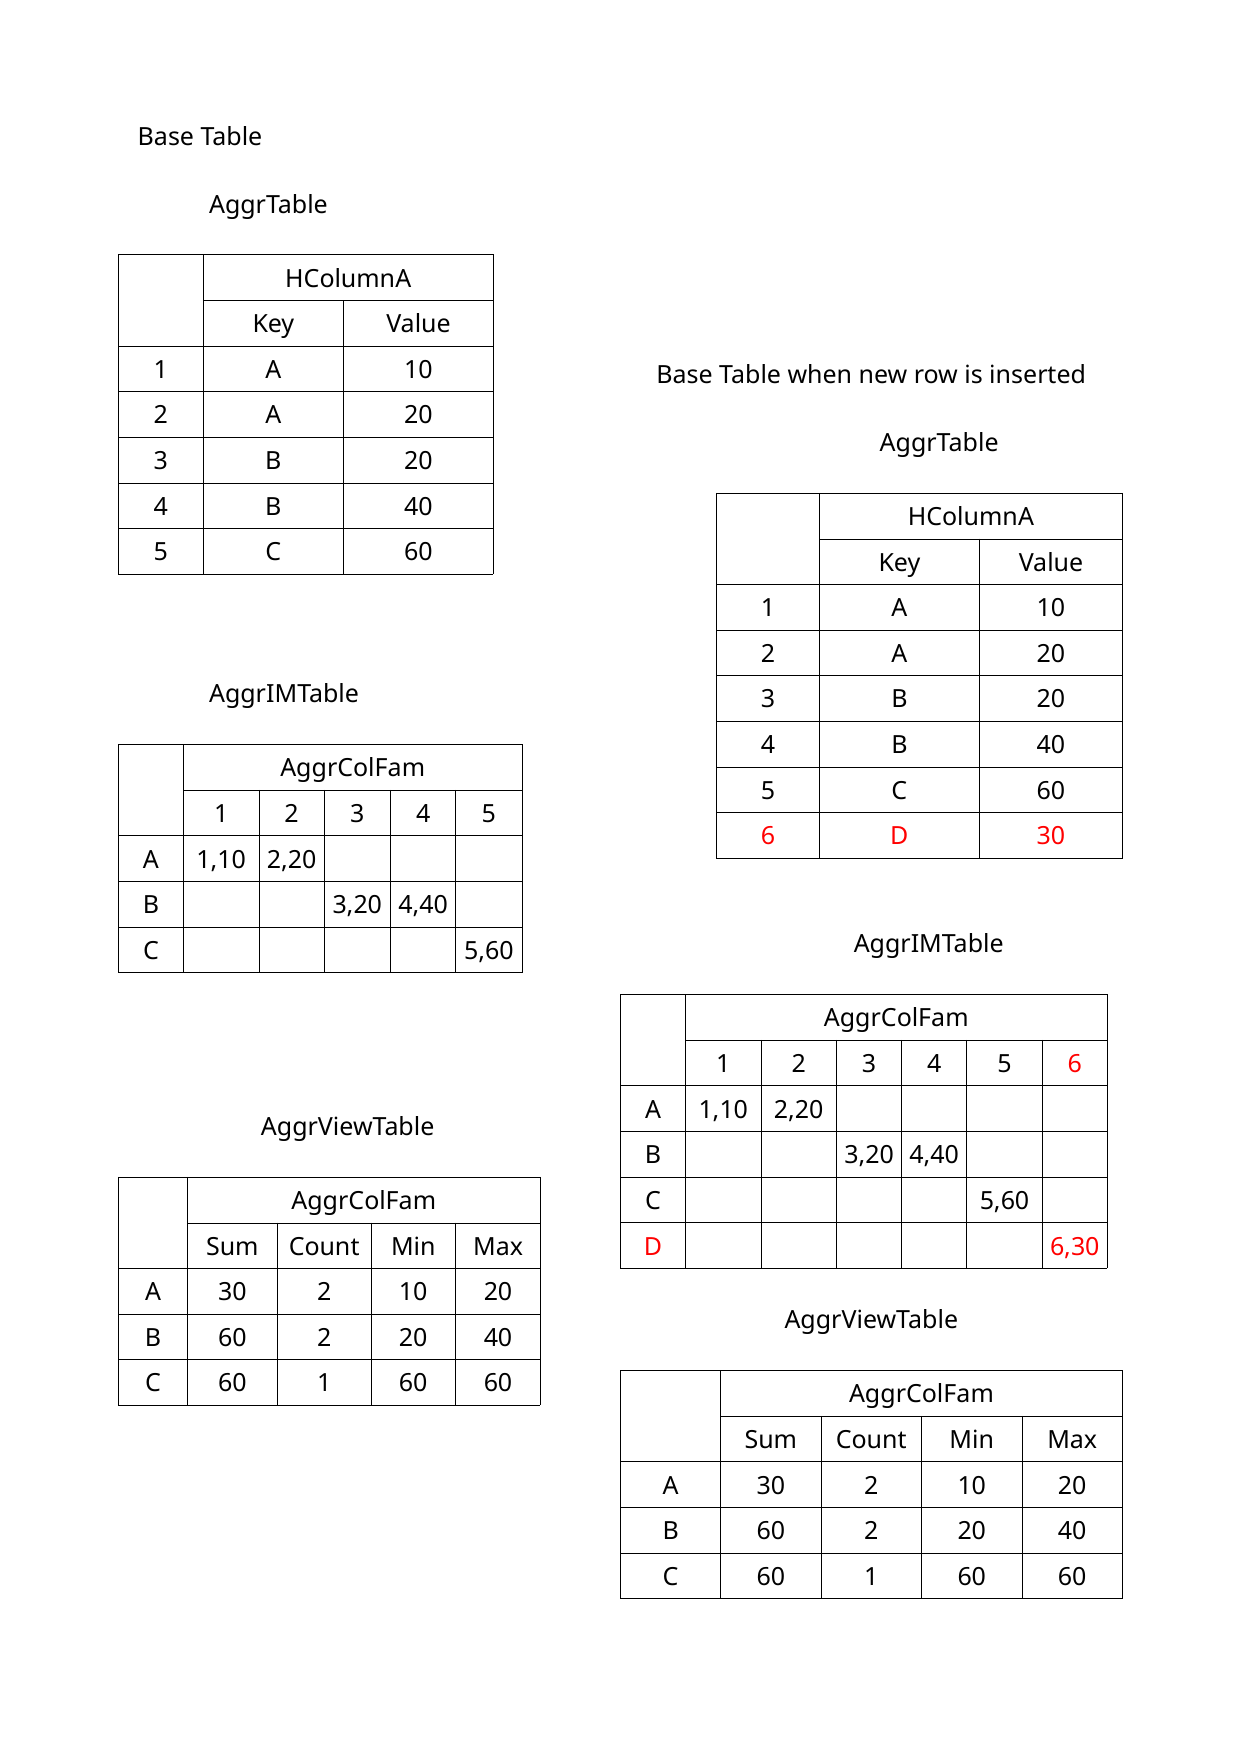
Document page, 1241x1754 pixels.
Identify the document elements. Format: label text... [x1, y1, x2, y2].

table_cell 20 [372, 1315, 455, 1359]
table_cell [902, 1223, 966, 1268]
table_cell [902, 1178, 966, 1222]
table_cell 5,60 [456, 928, 522, 972]
table_cell C [621, 1554, 720, 1598]
table_cell 60 [721, 1554, 821, 1598]
table_cell 30 [980, 813, 1122, 858]
table_cell 40 [1023, 1508, 1122, 1553]
table_cell Key [204, 301, 343, 346]
table_cell [967, 1132, 1042, 1177]
table_cell A [204, 347, 343, 391]
table_cell 30 [721, 1462, 821, 1507]
table_cell [1043, 1132, 1107, 1177]
table_cell C [820, 768, 979, 812]
table_cell C [119, 1360, 187, 1405]
table_cell 5,60 [967, 1178, 1042, 1222]
table_cell 3,20 [325, 882, 390, 927]
table_cell A [621, 1086, 685, 1131]
table_header [717, 494, 819, 584]
table_cell 60 [188, 1315, 277, 1359]
table_cell 10 [922, 1462, 1022, 1507]
table_cell B [820, 676, 979, 721]
table_cell 30 [188, 1269, 277, 1314]
table_cell A [119, 1269, 187, 1314]
table_cell [762, 1132, 836, 1177]
table_cell 40 [456, 1315, 540, 1359]
table_cell 20 [344, 392, 493, 437]
text AggrIMTable [118, 676, 620, 710]
table_cell 4,40 [902, 1132, 966, 1177]
table_cell B [119, 882, 183, 927]
table_cell 10 [344, 347, 493, 391]
table_cell 1 [822, 1554, 921, 1598]
table_cell Sum [188, 1224, 277, 1268]
table_cell 60 [721, 1508, 821, 1553]
table_cell B [621, 1132, 685, 1177]
table_cell 5 [717, 768, 819, 812]
table_cell 3 [717, 676, 819, 721]
table_cell 60 [188, 1360, 277, 1405]
table_cell 4,40 [391, 882, 455, 927]
table_cell [686, 1178, 761, 1222]
table_cell A [119, 836, 183, 881]
table_cell A [621, 1462, 720, 1507]
table_cell [1043, 1178, 1107, 1222]
text Base Table when new row is inserted [620, 357, 1122, 391]
table_header AggrColFam [184, 745, 522, 790]
table_cell [686, 1132, 761, 1177]
table_cell 2 [822, 1462, 921, 1507]
table_cell 20 [922, 1508, 1022, 1553]
table_cell [325, 836, 390, 881]
table_cell 3 [325, 791, 390, 835]
table_cell [260, 928, 324, 972]
table_header AggrColFam [721, 1371, 1122, 1416]
table_cell 6,30 [1043, 1223, 1107, 1268]
table_cell [184, 928, 259, 972]
table_cell 10 [372, 1269, 455, 1314]
table_cell 2,20 [260, 836, 324, 881]
table_cell 60 [344, 529, 493, 574]
table_cell 4 [391, 791, 455, 835]
table_cell Max [1023, 1417, 1122, 1461]
table_cell [967, 1086, 1042, 1131]
table_cell 20 [344, 438, 493, 482]
table_cell 60 [1023, 1554, 1122, 1598]
table_cell Count [278, 1224, 371, 1268]
table_cell 5 [456, 791, 522, 835]
table_cell 60 [456, 1360, 540, 1405]
table_cell 5 [967, 1041, 1042, 1085]
table_header AggrColFam [686, 995, 1107, 1040]
table_cell C [204, 529, 343, 574]
table_cell C [119, 928, 183, 972]
table_cell 2 [119, 392, 203, 437]
table_cell 6 [717, 813, 819, 858]
table_cell 20 [1023, 1462, 1122, 1507]
table_cell Max [456, 1224, 540, 1268]
table_cell 2,20 [762, 1086, 836, 1131]
table_cell Sum [721, 1417, 821, 1461]
table_cell Value [980, 540, 1122, 584]
table_header HColumnA [204, 255, 493, 300]
table_cell 60 [980, 768, 1122, 812]
table_cell B [204, 484, 343, 528]
table_cell [325, 928, 390, 972]
table_cell 60 [372, 1360, 455, 1405]
table_cell B [621, 1508, 720, 1553]
table_cell 1,10 [686, 1086, 761, 1131]
text AggrViewTable [620, 1302, 1122, 1336]
text AggrTable [620, 425, 1122, 459]
table_cell 60 [922, 1554, 1022, 1598]
table_cell [967, 1223, 1042, 1268]
table_cell A [820, 631, 979, 675]
table_cell D [820, 813, 979, 858]
table_cell 2 [717, 631, 819, 675]
table_cell A [820, 585, 979, 630]
table_cell [837, 1178, 901, 1222]
table_header AggrColFam [188, 1178, 540, 1222]
table_cell 1 [184, 791, 259, 835]
table_header [621, 1371, 720, 1461]
table_cell 1 [717, 585, 819, 630]
table_header [621, 995, 685, 1085]
table_cell [837, 1086, 901, 1131]
table_cell 1 [119, 347, 203, 391]
table_cell 10 [980, 585, 1122, 630]
table_cell C [621, 1178, 685, 1222]
table_cell [391, 836, 455, 881]
table_cell 20 [456, 1269, 540, 1314]
table_cell 1,10 [184, 836, 259, 881]
table_cell 20 [980, 631, 1122, 675]
table_cell Key [820, 540, 979, 584]
table_cell 40 [344, 484, 493, 528]
table_cell [902, 1086, 966, 1131]
table_cell [762, 1178, 836, 1222]
table_cell [260, 882, 324, 927]
text AggrIMTable [620, 926, 1122, 960]
table_cell [762, 1223, 836, 1268]
table_cell [391, 928, 455, 972]
text AggrViewTable [118, 1109, 620, 1143]
table_cell 40 [980, 722, 1122, 767]
table_cell [837, 1223, 901, 1268]
table_cell [456, 882, 522, 927]
table_cell 4 [717, 722, 819, 767]
table_cell [184, 882, 259, 927]
table_cell 3,20 [837, 1132, 901, 1177]
table_cell 3 [119, 438, 203, 482]
table_header HColumnA [820, 494, 1122, 538]
table_cell Min [922, 1417, 1022, 1461]
table_cell 3 [837, 1041, 901, 1085]
table_cell 2 [278, 1315, 371, 1359]
table_cell 1 [278, 1360, 371, 1405]
table_cell 1 [686, 1041, 761, 1085]
table_header [119, 255, 203, 346]
table_cell 2 [762, 1041, 836, 1085]
text Base Table [118, 118, 620, 152]
table_header [119, 1178, 187, 1268]
table_cell 5 [119, 529, 203, 574]
table_cell A [204, 392, 343, 437]
table_cell 4 [119, 484, 203, 528]
table_cell Count [822, 1417, 921, 1461]
table_cell 2 [822, 1508, 921, 1553]
table_cell D [621, 1223, 685, 1268]
table_cell B [204, 438, 343, 482]
table_cell 20 [980, 676, 1122, 721]
table_cell 2 [278, 1269, 371, 1314]
table_cell 4 [902, 1041, 966, 1085]
table_cell B [820, 722, 979, 767]
table_cell Value [344, 301, 493, 346]
text AggrTable [118, 186, 620, 220]
table_cell [456, 836, 522, 881]
table_cell B [119, 1315, 187, 1359]
table_cell [686, 1223, 761, 1268]
table_cell 6 [1043, 1041, 1107, 1085]
table_cell [1043, 1086, 1107, 1131]
table_cell 2 [260, 791, 324, 835]
table_header [119, 745, 183, 835]
table_cell Min [372, 1224, 455, 1268]
